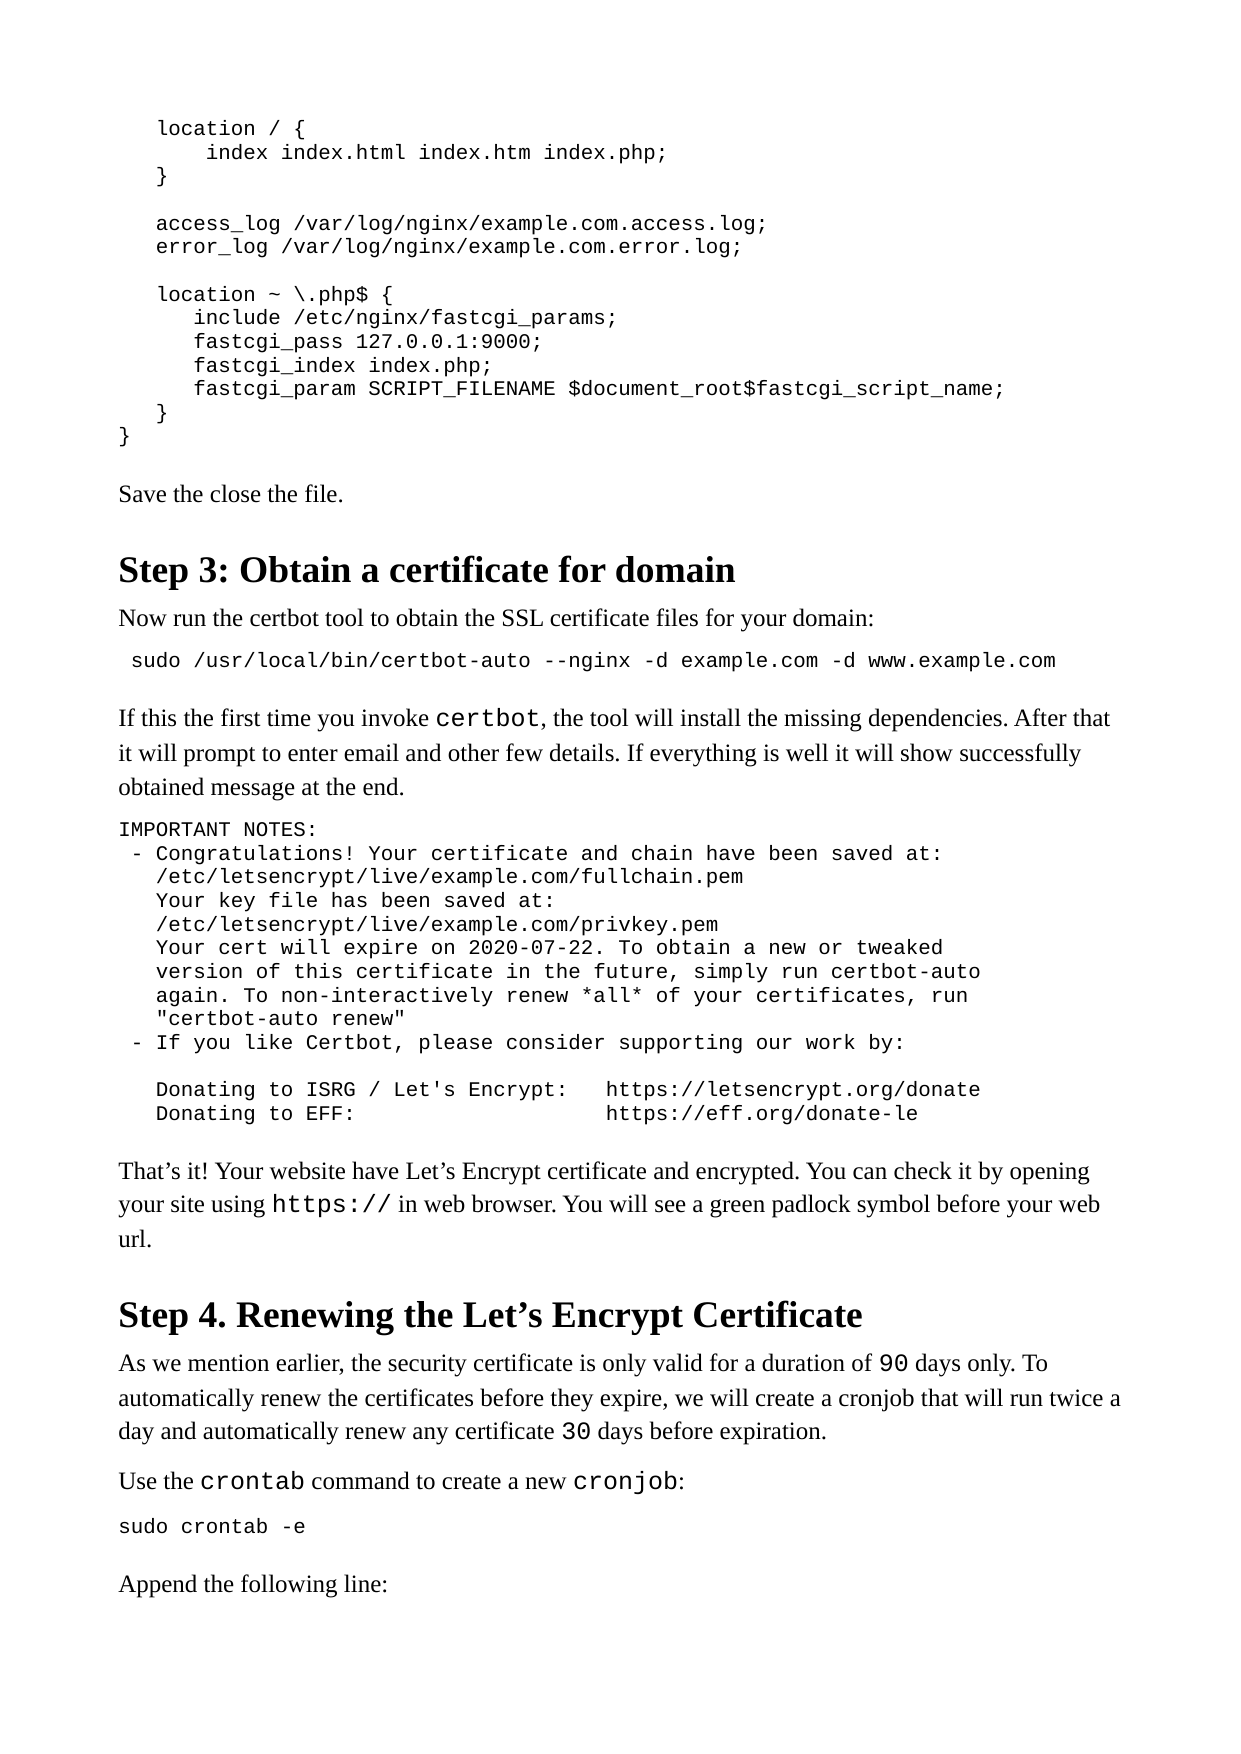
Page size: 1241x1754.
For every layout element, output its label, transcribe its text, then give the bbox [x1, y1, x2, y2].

text } [118, 402, 1122, 426]
subtitle Step 3: Obtain a certificate for domain [118, 547, 1122, 590]
text include /etc/nginx/fastcgi_params; [118, 307, 1122, 331]
text location ~ \.php$ { [118, 284, 1122, 307]
text } [118, 426, 1122, 449]
text - If you like Certbot, please consider supporting our work by: [118, 1032, 1122, 1056]
text again. To non-interactively renew *all* of your certificates, run [118, 985, 1122, 1008]
text sudo crontab -e [118, 1516, 1122, 1540]
text fastcgi_index index.php; [118, 354, 1122, 378]
text error_log /var/log/nginx/example.com.error.log; [118, 236, 1122, 260]
text That’s it! Your website have Let’s Encrypt certificate and encrypted. You can check it by opening your site using https:// in web browser. You will see a green padlock symbol before your web url. [118, 1156, 1122, 1253]
text fastcgi_param SCRIPT_FILENAME $document_root$fastcgi_script_name; [118, 378, 1122, 402]
text } [118, 165, 1122, 189]
text access_log /var/log/nginx/example.com.access.log; [118, 213, 1122, 236]
text Use the crontab command to create a new cronjob: [118, 1466, 1122, 1497]
text version of this certificate in the future, simply run certbot-auto [118, 961, 1122, 985]
text Now run the certbot tool to obtain the SSL certificate files for your domain: [118, 603, 1122, 631]
text "certbot-auto renew" [118, 1008, 1122, 1032]
text location / { [118, 118, 1122, 142]
text Save the close the file. [118, 479, 1122, 507]
text Donating to ISRG / Let's Encrypt: https://letsencrypt.org/donate [118, 1079, 1122, 1103]
text As we mention earlier, the security certificate is only valid for a duration of 90 days only. To automatically renew the certificates before they expire, we will create a cronjob that will run twice a day and automatically renew any certificate 30 days before expiration. [118, 1348, 1122, 1447]
text If this the first time you invoke certbot, the tool will install the missing dependencies. After that it will prompt to enter email and other few details. If everything is well it will show successfully obtained message at the end. [118, 703, 1122, 800]
text Donating to EFF: https://eff.org/donate-le [118, 1103, 1122, 1127]
text Your key file has been saved at: [118, 890, 1122, 914]
text IMPORTANT NOTES: [118, 819, 1122, 843]
subtitle Step 4. Renewing the Let’s Encrypt Certificate [118, 1293, 1122, 1336]
text - Congratulations! Your certificate and chain have been saved at: [118, 843, 1122, 866]
text index index.html index.htm index.php; [118, 142, 1122, 165]
text /etc/letsencrypt/live/example.com/fullchain.pem [118, 866, 1122, 890]
text Append the following line: [118, 1569, 1122, 1598]
text /etc/letsencrypt/live/example.com/privkey.pem [118, 914, 1122, 937]
text Your cert will expire on 2020-07-22. To obtain a new or tweaked [118, 937, 1122, 961]
text fastcgi_pass 127.0.0.1:9000; [118, 331, 1122, 354]
text sudo /usr/local/bin/certbot-auto --nginx -d example.com -d www.example.com [131, 650, 1109, 674]
